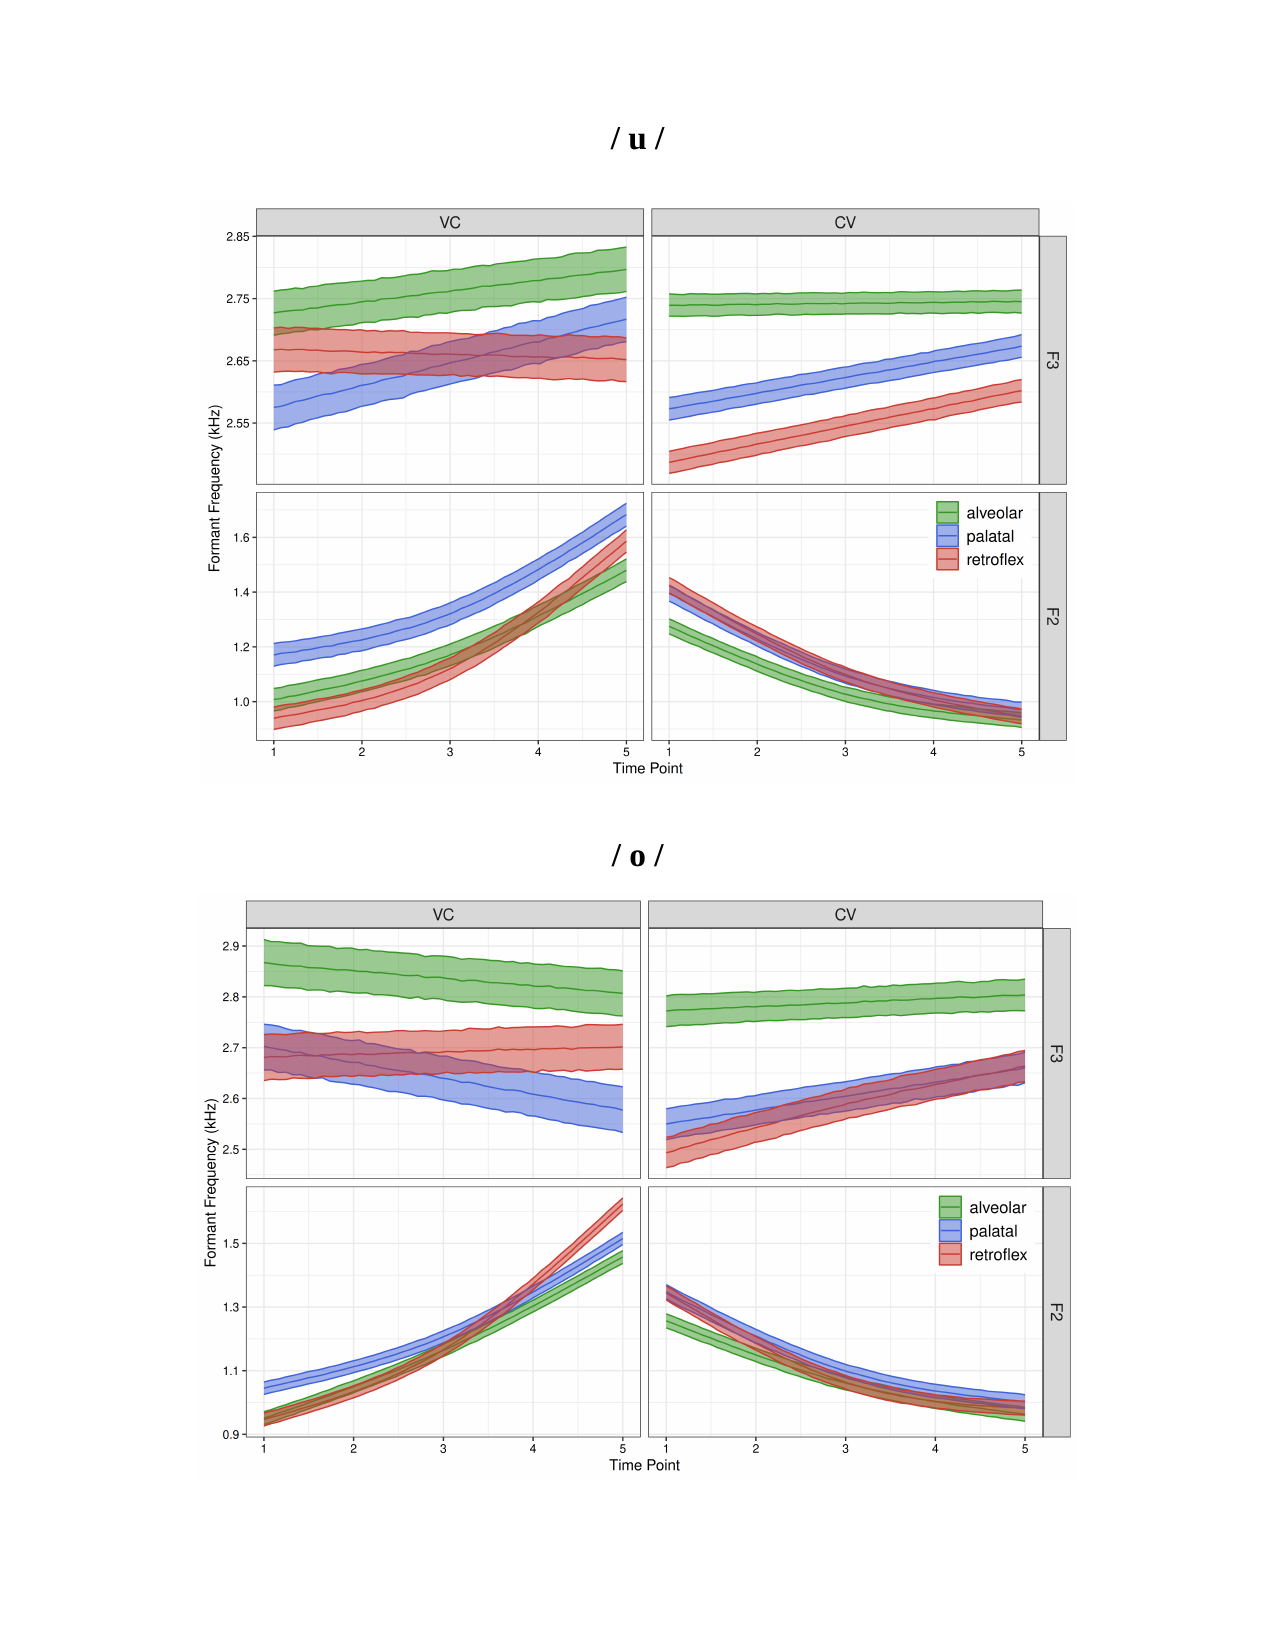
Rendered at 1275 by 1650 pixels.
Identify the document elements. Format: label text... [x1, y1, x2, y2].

picture [197, 894, 1078, 1481]
picture [201, 201, 1074, 784]
text / u / [118, 118, 1157, 156]
text / o / [118, 835, 1157, 874]
